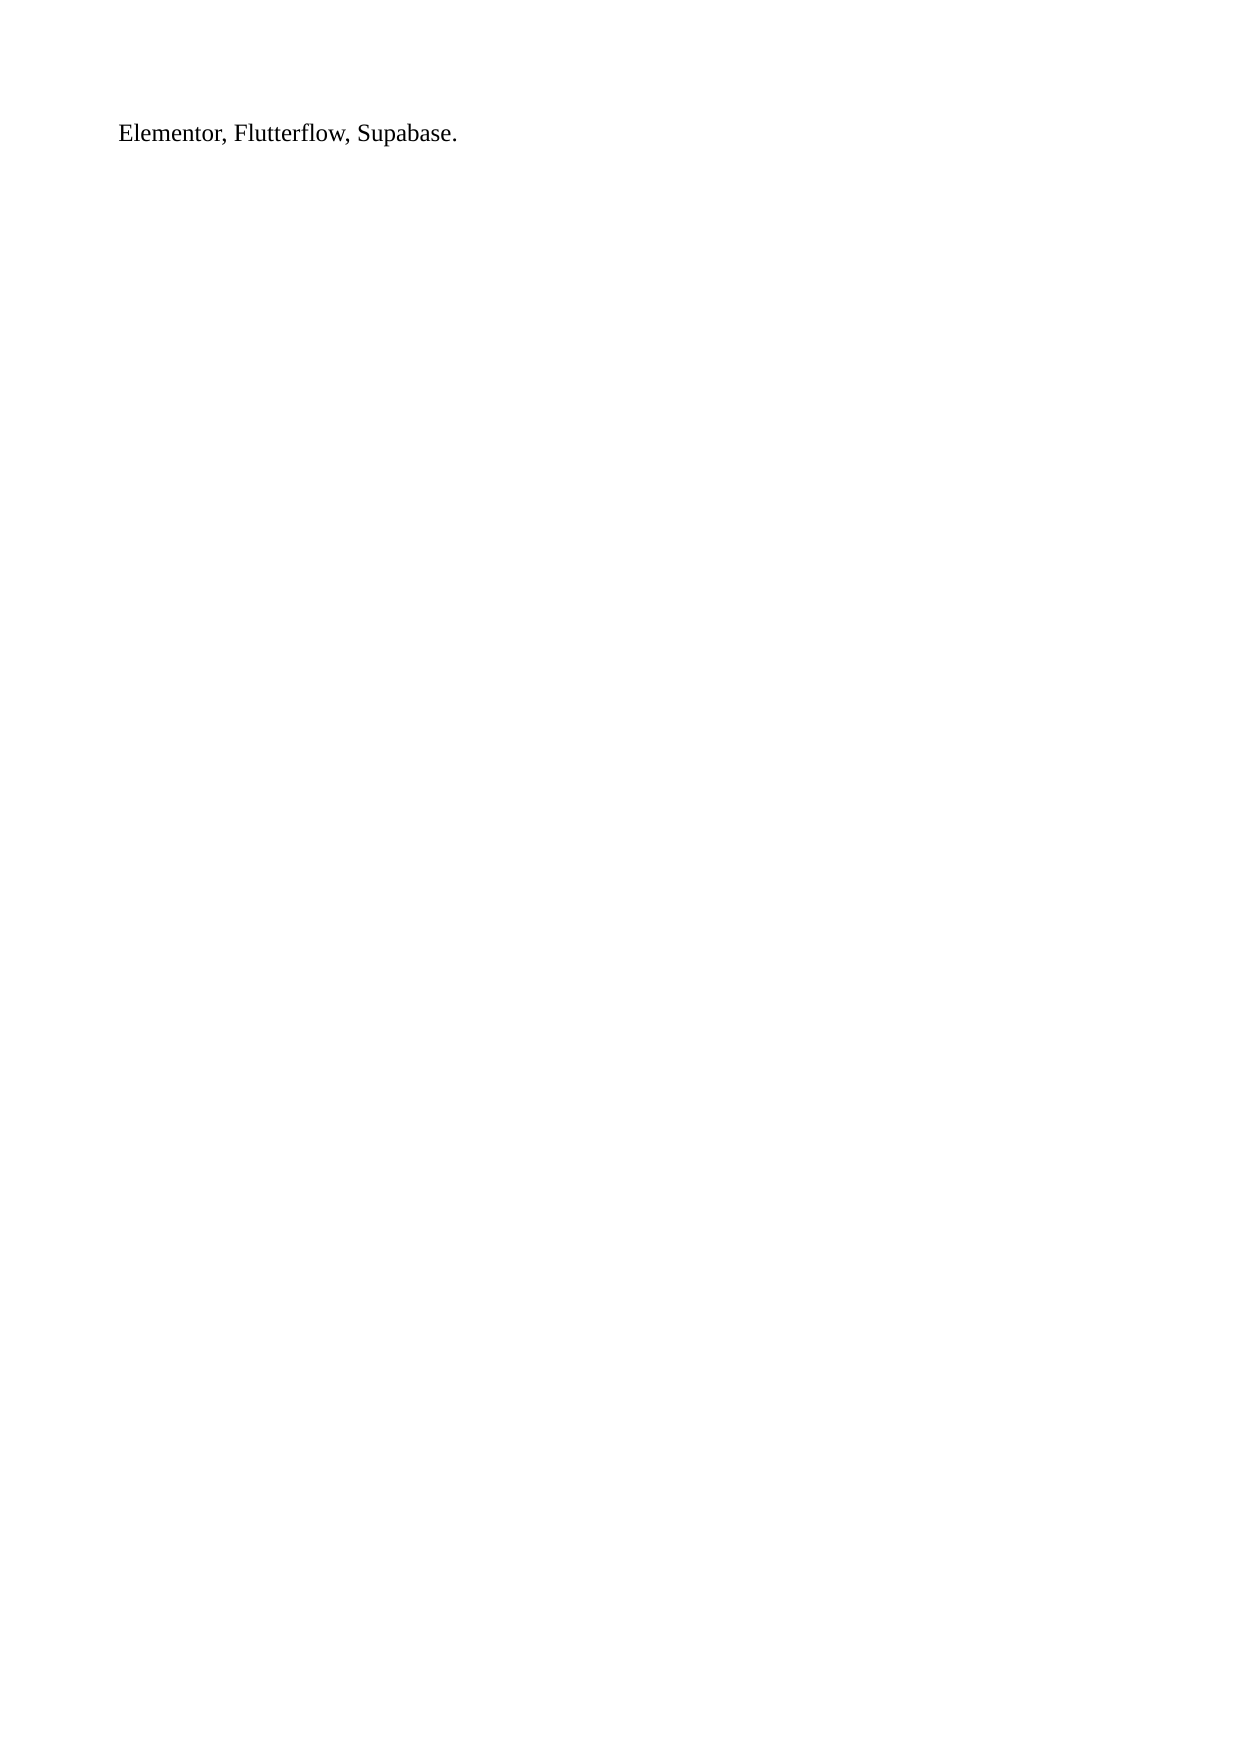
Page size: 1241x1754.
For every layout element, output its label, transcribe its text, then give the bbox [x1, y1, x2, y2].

text Elementor, Flutterflow, Supabase. [118, 118, 1122, 147]
